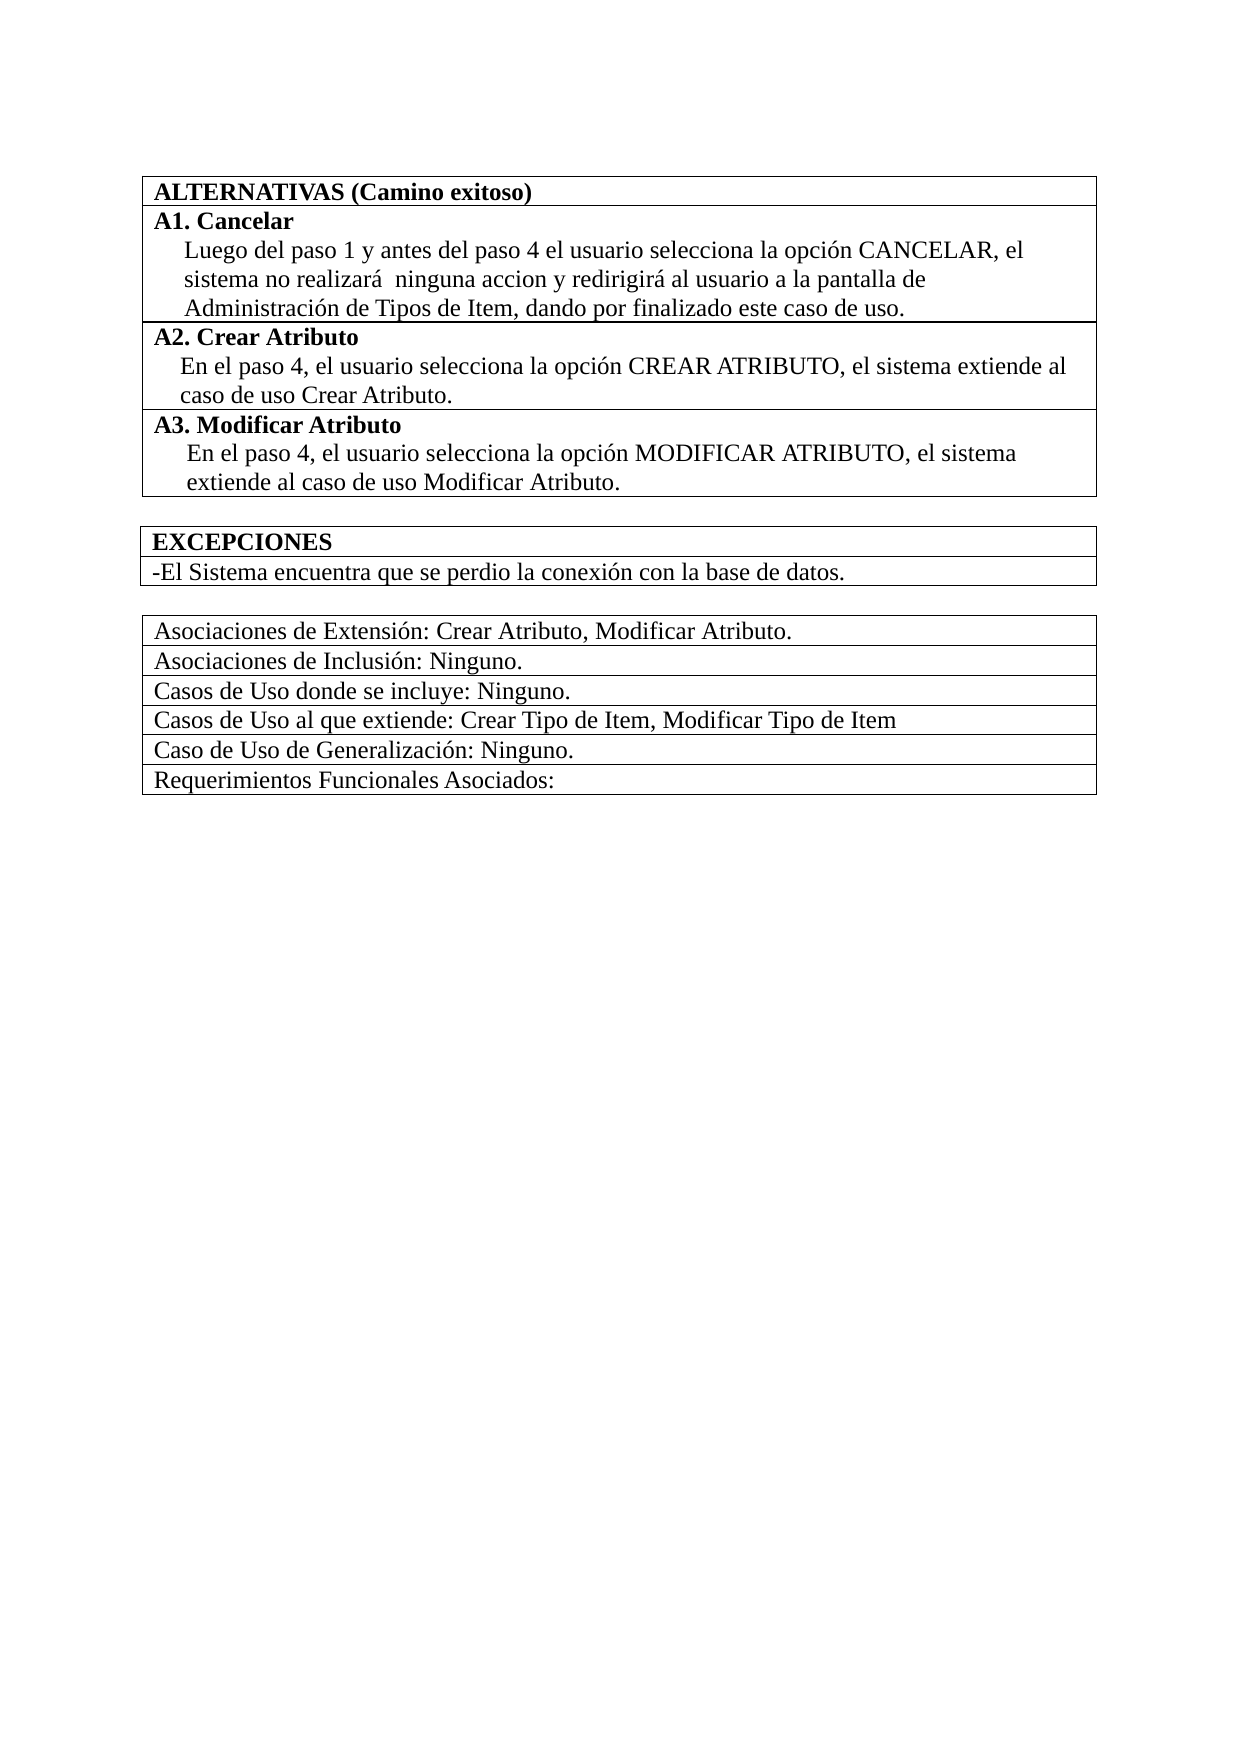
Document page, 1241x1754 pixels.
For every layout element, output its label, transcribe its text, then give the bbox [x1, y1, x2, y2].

table_cell Asociaciones de Inclusión: Ninguno. [143, 646, 1096, 675]
table_cell Requerimientos Funcionales Asociados: [143, 765, 1096, 794]
table_cell -El Sistema encuentra que se perdio la conexión con la base de datos. [141, 557, 1096, 585]
table_cell Casos de Uso al que extiende: Crear Tipo de Item, Modificar Tipo de Item [143, 706, 1096, 734]
table_cell Caso de Uso de Generalización: Ninguno. [143, 735, 1096, 764]
table_cell A2. Crear Atributo En el paso 4, el usuario selecciona la opción CREAR ATRIBUTO, el sistema extiende al caso de uso Crear Atributo. [143, 323, 1096, 409]
table_header EXCEPCIONES [141, 527, 1096, 556]
table_header Asociaciones de Extensión: Crear Atributo, Modificar Atributo. [143, 616, 1096, 645]
table_cell A1. Cancelar Luego del paso 1 y antes del paso 4 el usuario selecciona la opción CANCELAR, el sistema no realizará ninguna accion y redirigirá al usuario a la pantalla de Administración de Tipos de Item, dando por finalizado este caso de uso. [143, 206, 1096, 321]
table_cell Casos de Uso donde se incluye: Ninguno. [143, 676, 1096, 704]
table_cell A3. Modificar Atributo En el paso 4, el usuario selecciona la opción MODIFICAR ATRIBUTO, el sistema extiende al caso de uso Modificar Atributo. [143, 410, 1096, 496]
table_header ALTERNATIVAS (Camino exitoso) [143, 177, 1096, 205]
